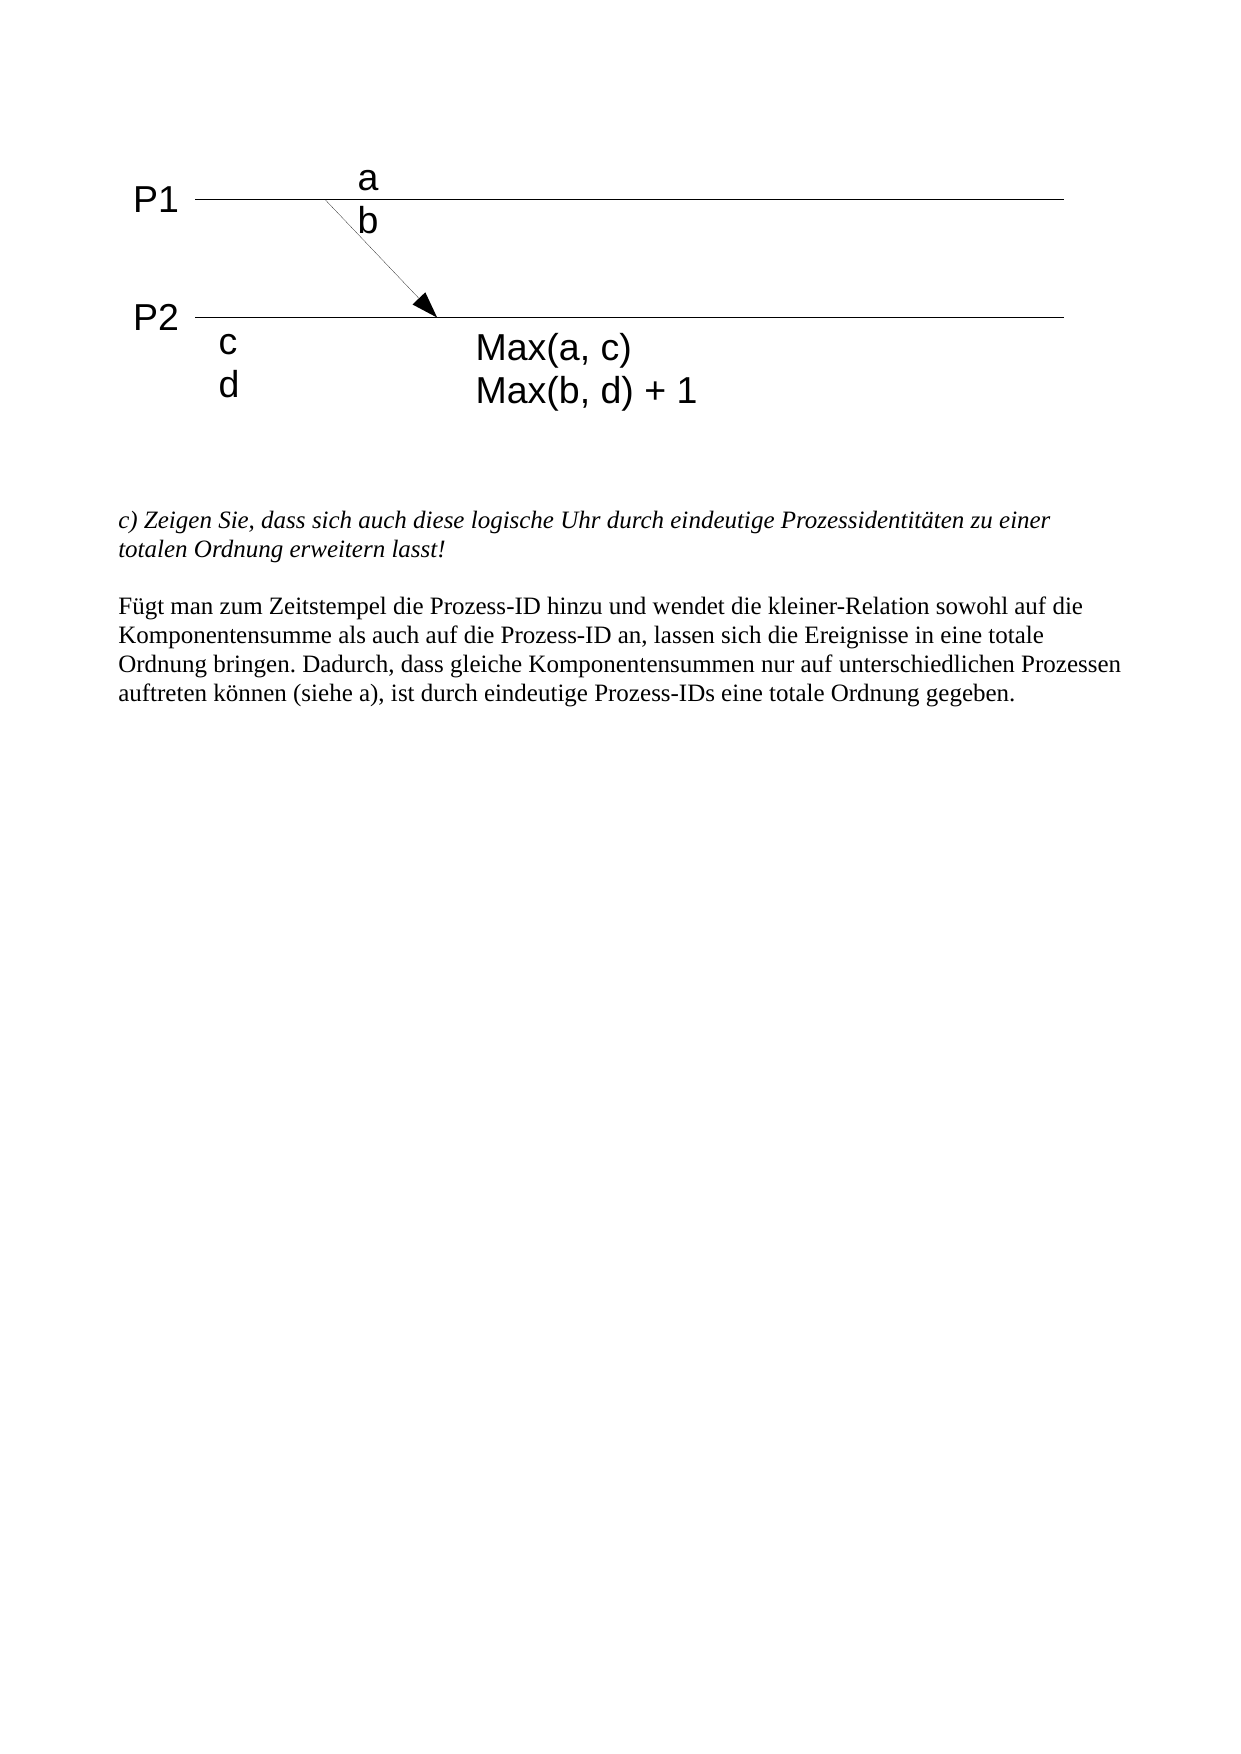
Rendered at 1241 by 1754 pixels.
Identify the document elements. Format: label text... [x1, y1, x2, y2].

text c) Zeigen Sie, dass sich auch diese logische Uhr durch eindeutige Prozessidentitäten zu einer totalen Ordnung erweitern lasst! [118, 505, 1122, 563]
text Fügt man zum Zeitstempel die Prozess-ID hinzu und wendet die kleiner-Relation sowohl auf die Komponentensumme als auch auf die Prozess-ID an, lassen sich die Ereignisse in eine totale Ordnung bringen. Dadurch, dass gleiche Komponentensummen nur auf unterschiedlichen Prozessen auftreten können (siehe a), ist durch eindeutige Prozess-IDs eine totale Ordnung gegeben. [118, 591, 1122, 706]
